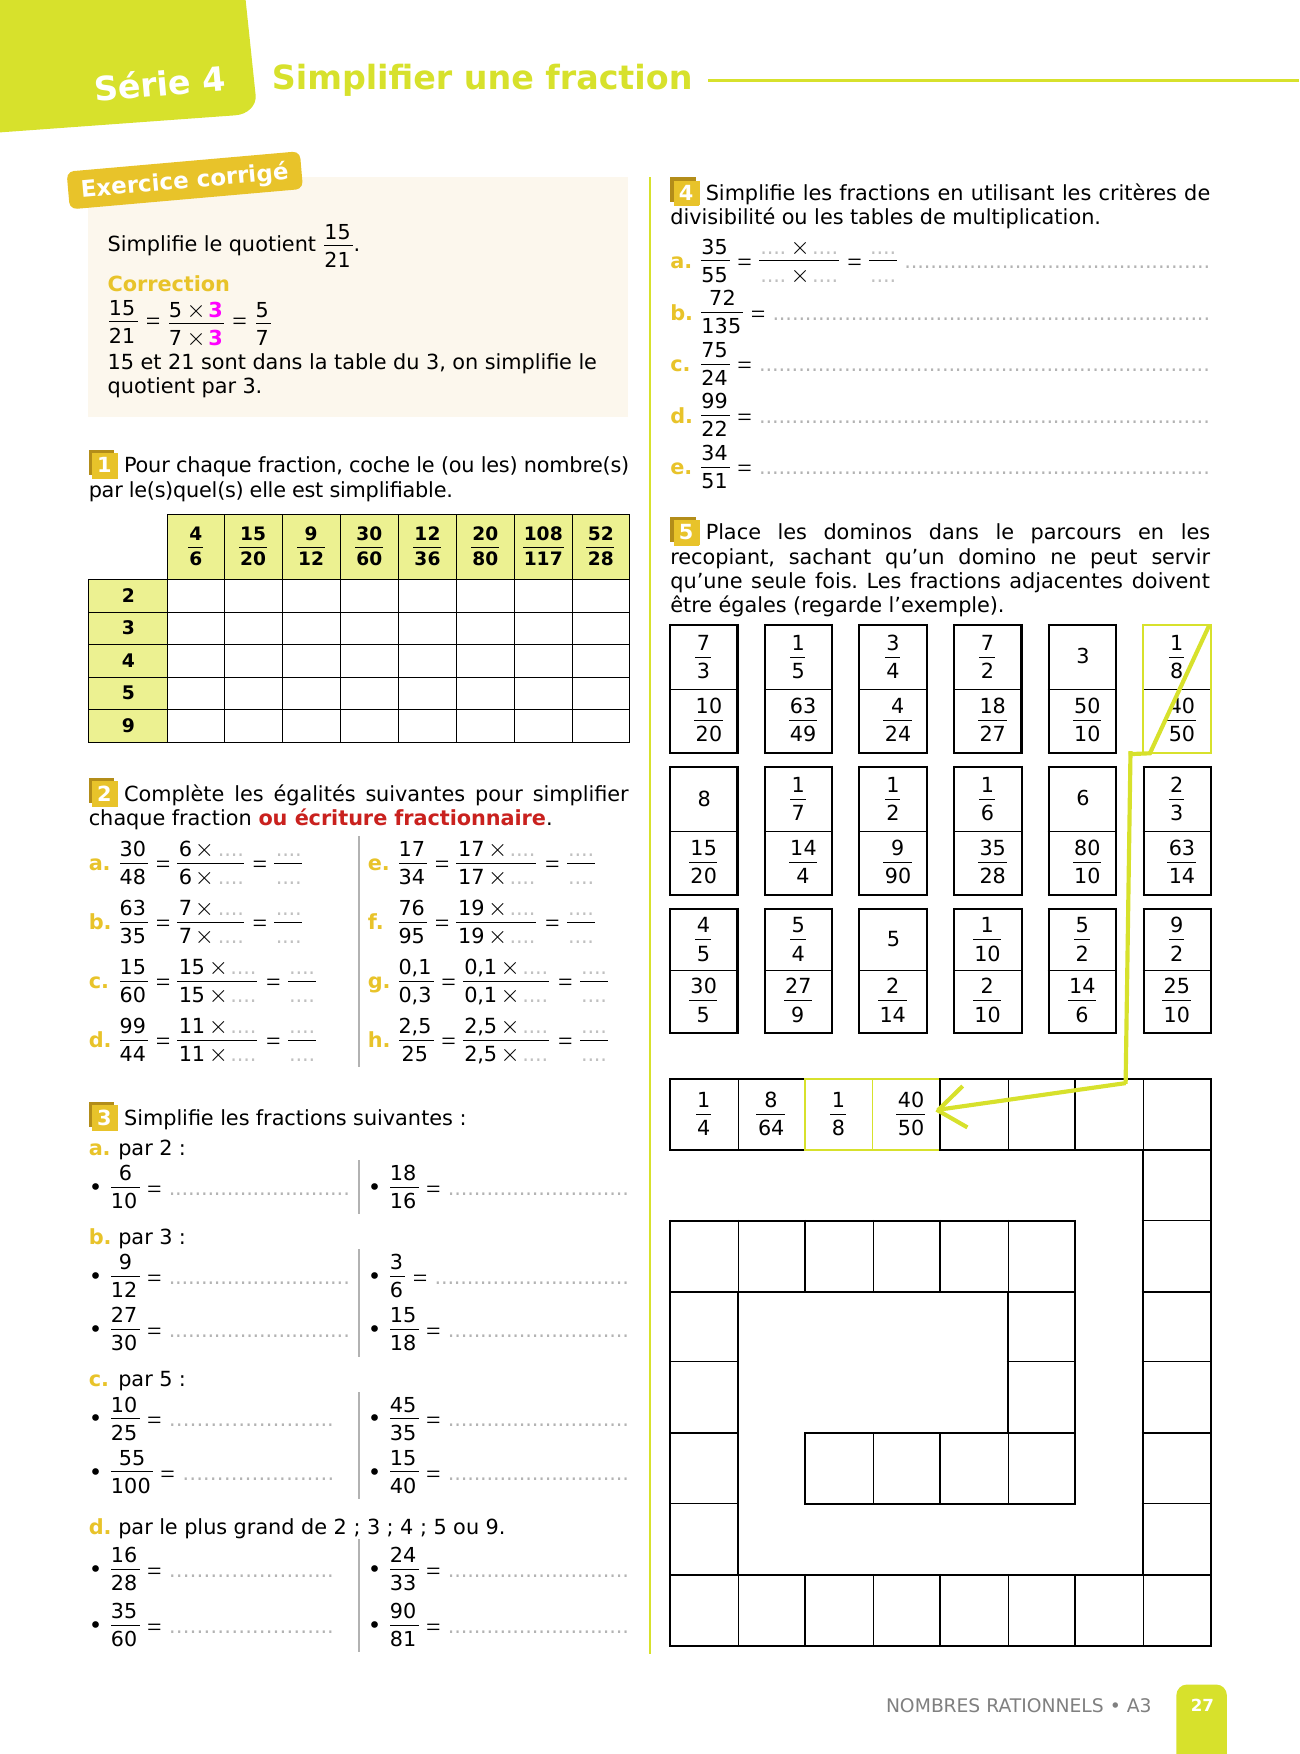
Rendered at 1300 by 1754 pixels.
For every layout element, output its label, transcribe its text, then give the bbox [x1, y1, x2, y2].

table_header [739, 1080, 804, 1149]
table_cell [928, 689, 953, 752]
list == [368, 889, 629, 948]
table_header [941, 1080, 1008, 1106]
table_cell [739, 1293, 805, 1361]
table_cell [515, 580, 572, 612]
table_cell [573, 645, 629, 677]
table_cell [1075, 1503, 1142, 1574]
table_header [1117, 766, 1128, 831]
table_cell [225, 678, 282, 709]
table_cell [1144, 1504, 1210, 1574]
list = [88, 1160, 350, 1213]
table_header [766, 626, 831, 689]
table_header [671, 626, 736, 689]
table_cell [515, 645, 572, 677]
table_cell [833, 831, 858, 894]
table_cell [1117, 831, 1127, 894]
table_header [573, 515, 629, 579]
table_cell [573, 613, 629, 644]
table_cell [225, 710, 282, 742]
table_cell [283, 580, 340, 612]
table_header [928, 766, 953, 831]
table_cell [1117, 689, 1142, 752]
table_cell [457, 645, 514, 677]
text = = [107, 296, 609, 350]
table_cell 2 [89, 580, 167, 612]
table_cell [860, 971, 926, 1032]
subtitle Complète les égalités suivantes pour simplifier chaque fraction ou écriture fractionnaire. [88, 778, 629, 830]
table_cell [1023, 831, 1048, 894]
table_cell [1076, 1432, 1142, 1503]
table_header [515, 515, 572, 579]
table_header [833, 766, 858, 831]
table_cell [341, 613, 398, 644]
list = [368, 1539, 629, 1595]
table_cell 9 [89, 710, 167, 742]
list par le plus grand de 2 ; 3 ; 4 ; 5 ou 9. [88, 1498, 629, 1539]
table_header [1023, 624, 1048, 689]
table_cell [874, 1576, 939, 1645]
table_cell [399, 613, 456, 644]
table_cell [766, 690, 831, 752]
table_cell [671, 1576, 738, 1645]
table_cell [1076, 1361, 1142, 1432]
table_header [1145, 768, 1210, 831]
text Correction [107, 272, 609, 296]
table_cell [573, 580, 629, 612]
table_cell [1009, 1293, 1074, 1361]
table_cell [283, 645, 340, 677]
list = [670, 338, 1211, 390]
table_cell [671, 1222, 738, 1291]
table_cell [833, 689, 858, 752]
table_cell [168, 613, 224, 644]
table_header [833, 624, 858, 689]
list == [88, 1007, 350, 1067]
table_cell [860, 690, 926, 752]
table_cell [739, 1576, 804, 1645]
table_cell [515, 710, 572, 742]
table_cell [940, 1361, 1007, 1432]
table_cell [873, 1361, 940, 1432]
table_header [1023, 766, 1048, 831]
list == [88, 836, 350, 889]
table_cell [955, 690, 1020, 752]
table_cell [805, 1361, 873, 1432]
table_cell [457, 710, 514, 742]
table_cell [225, 613, 282, 644]
table_cell [874, 1434, 939, 1503]
table_cell [225, 580, 282, 612]
table_header [1050, 626, 1115, 689]
table_cell [225, 645, 282, 677]
table_cell [1131, 831, 1143, 894]
list = [368, 1302, 629, 1356]
list == [88, 889, 350, 948]
table_cell [1144, 1576, 1210, 1645]
table_cell [341, 580, 398, 612]
table_cell [457, 580, 514, 612]
table_header [766, 768, 831, 831]
table_cell [874, 1222, 939, 1291]
table_header [1132, 766, 1143, 831]
subtitle Place les dominos dans le parcours en les recopiant, sachant qu’un domino ne peut servir qu’une seule fois. Les fractions adjacentes doivent être égales (regarde l’exemple). [670, 517, 1211, 618]
table_header [168, 515, 224, 579]
table_header [399, 515, 456, 579]
table_cell [955, 971, 1021, 1032]
table_header [1009, 1080, 1074, 1097]
table_header [739, 624, 764, 689]
table_header [833, 908, 858, 970]
list = …………………... [88, 1539, 350, 1595]
table_cell [739, 1361, 805, 1432]
table_cell [515, 613, 572, 644]
table_header [739, 766, 764, 831]
table_cell [1050, 690, 1115, 752]
list = …………………... [88, 1392, 350, 1445]
list = [670, 287, 1211, 338]
list == [368, 1007, 629, 1067]
table_cell [168, 645, 224, 677]
table_header [671, 1080, 738, 1149]
list par 2 : [88, 1136, 629, 1160]
table_cell [806, 1434, 873, 1503]
table_cell [399, 710, 456, 742]
table_cell 4 [89, 645, 167, 677]
table_header [283, 515, 340, 579]
table_cell [168, 710, 224, 742]
table_cell [283, 710, 340, 742]
table_header [955, 768, 1021, 831]
list = [88, 1249, 350, 1302]
table_cell [1144, 1221, 1210, 1291]
table_cell [805, 1505, 873, 1574]
table_cell [670, 1151, 738, 1220]
text Simplifie le quotient . [107, 220, 609, 272]
table_cell [1144, 1362, 1210, 1432]
table_cell [341, 678, 398, 709]
table_cell [860, 832, 926, 894]
table_cell [1050, 832, 1115, 894]
subtitle Simplifie les fractions en utilisant les critères de divisibilité ou les tables de multiplication. [670, 177, 1211, 229]
table_cell [1023, 689, 1048, 752]
table_cell [168, 678, 224, 709]
table_header [1050, 910, 1115, 970]
table_cell [738, 1151, 805, 1220]
table_cell [283, 678, 340, 709]
table_cell [739, 970, 764, 1032]
table_cell [671, 1504, 737, 1574]
table_header [806, 1080, 872, 1149]
table_cell [941, 1576, 1008, 1645]
subtitle Simplifie les fractions suivantes : [114, 1102, 629, 1130]
table_header [1145, 910, 1210, 970]
list = …………………... [88, 1595, 350, 1652]
table_header [860, 626, 926, 689]
table_cell [341, 710, 398, 742]
table_cell [1009, 1222, 1074, 1291]
table_header [457, 515, 514, 579]
list = [368, 1249, 629, 1302]
table_cell [399, 580, 456, 612]
table_cell [941, 1222, 1008, 1291]
table_cell [671, 971, 736, 1032]
table_cell [1076, 1576, 1143, 1645]
table_header [873, 1080, 939, 1149]
table_cell [805, 1151, 873, 1220]
table_header [89, 514, 167, 579]
table_header [671, 910, 736, 970]
list == [368, 836, 629, 889]
table_cell [928, 970, 953, 1032]
table_cell [739, 1432, 804, 1503]
table_cell [1117, 970, 1125, 1032]
table_cell [1145, 832, 1210, 894]
list = [368, 1392, 629, 1445]
subtitle Pour chaque fraction, coche le (ou les) nombre(s) par le(s)quel(s) elle est simplifiable. [88, 450, 629, 502]
table_header [860, 768, 926, 831]
table_header [766, 910, 831, 970]
table_cell [1075, 1151, 1142, 1220]
table_cell [1009, 1362, 1074, 1432]
list = [88, 1302, 350, 1356]
list = [368, 1595, 629, 1652]
list = [368, 1160, 629, 1213]
table_cell [671, 1434, 737, 1503]
table_cell [766, 832, 831, 894]
table_cell [1008, 1151, 1075, 1220]
list = [670, 390, 1211, 442]
table_cell [1076, 1291, 1142, 1361]
table_cell [833, 970, 858, 1032]
table_header [1076, 1080, 1143, 1149]
table_header [1050, 768, 1115, 831]
table_cell [940, 1151, 1008, 1220]
table_header [1144, 1080, 1210, 1149]
table_cell [955, 832, 1021, 894]
table_cell [940, 1293, 1007, 1361]
table_cell [1023, 970, 1048, 1032]
list == [670, 235, 1211, 287]
table_cell [1129, 970, 1143, 1032]
table_cell 5 [89, 678, 167, 709]
list par 5 : [88, 1367, 629, 1392]
table_cell [873, 1293, 940, 1361]
table_header [941, 1103, 1008, 1149]
table_cell [457, 613, 514, 644]
table_header [1117, 908, 1126, 970]
table_cell [739, 831, 764, 894]
table_header [739, 908, 764, 970]
table_cell [1154, 690, 1210, 752]
table_cell [168, 580, 224, 612]
table_cell [671, 1362, 737, 1432]
table_header [928, 624, 953, 689]
table_cell [928, 831, 953, 894]
list == [368, 948, 629, 1007]
table_header [225, 515, 282, 579]
table_header [1023, 908, 1048, 970]
table_header 8 [671, 768, 736, 831]
table_cell [1050, 971, 1115, 1032]
table_cell [1008, 1505, 1075, 1574]
table_cell [573, 710, 629, 742]
table_header [955, 910, 1021, 970]
table_cell [805, 1293, 873, 1361]
table_cell [671, 690, 736, 752]
table_cell [806, 1576, 873, 1645]
table_cell [1144, 1293, 1210, 1361]
table_cell [457, 678, 514, 709]
table_cell [515, 678, 572, 709]
table_header [1183, 631, 1210, 689]
table_cell 3 [89, 613, 167, 644]
table_header [928, 908, 953, 970]
table_cell [739, 1503, 805, 1574]
table_cell [341, 645, 398, 677]
list = …………………. [88, 1445, 350, 1498]
table_cell [671, 1293, 737, 1361]
table_cell [1145, 971, 1210, 1032]
table_cell [399, 645, 456, 677]
list par 3 : [88, 1225, 629, 1249]
table_header [955, 626, 1020, 689]
table_cell [1076, 1220, 1142, 1291]
list = [670, 442, 1211, 493]
table_cell [671, 832, 736, 894]
table_header [1076, 1080, 1123, 1087]
table_cell [1144, 1434, 1210, 1503]
table_cell [1144, 690, 1176, 751]
list == [88, 948, 350, 1007]
table_cell [1009, 1576, 1074, 1645]
table_cell [573, 678, 629, 709]
table_cell [806, 1222, 873, 1291]
table_header [1009, 1093, 1074, 1149]
table_cell [1009, 1434, 1074, 1503]
table_cell [941, 1434, 1008, 1503]
table_cell [873, 1505, 940, 1574]
table_cell [873, 1151, 940, 1220]
table_header [1144, 626, 1206, 689]
table_header [860, 910, 926, 970]
table_cell [739, 689, 764, 752]
list = [368, 1445, 629, 1498]
table_cell [399, 678, 456, 709]
table_cell [766, 971, 831, 1032]
table_header [1130, 908, 1143, 970]
table_header [341, 515, 398, 579]
table_cell [940, 1505, 1008, 1574]
table_cell [1144, 1151, 1210, 1220]
text 15 et 21 sont dans la table du 3, on simplifie le quotient par 3. [107, 350, 609, 398]
table_header [1117, 624, 1142, 689]
table_cell [739, 1222, 804, 1291]
table_cell [283, 613, 340, 644]
